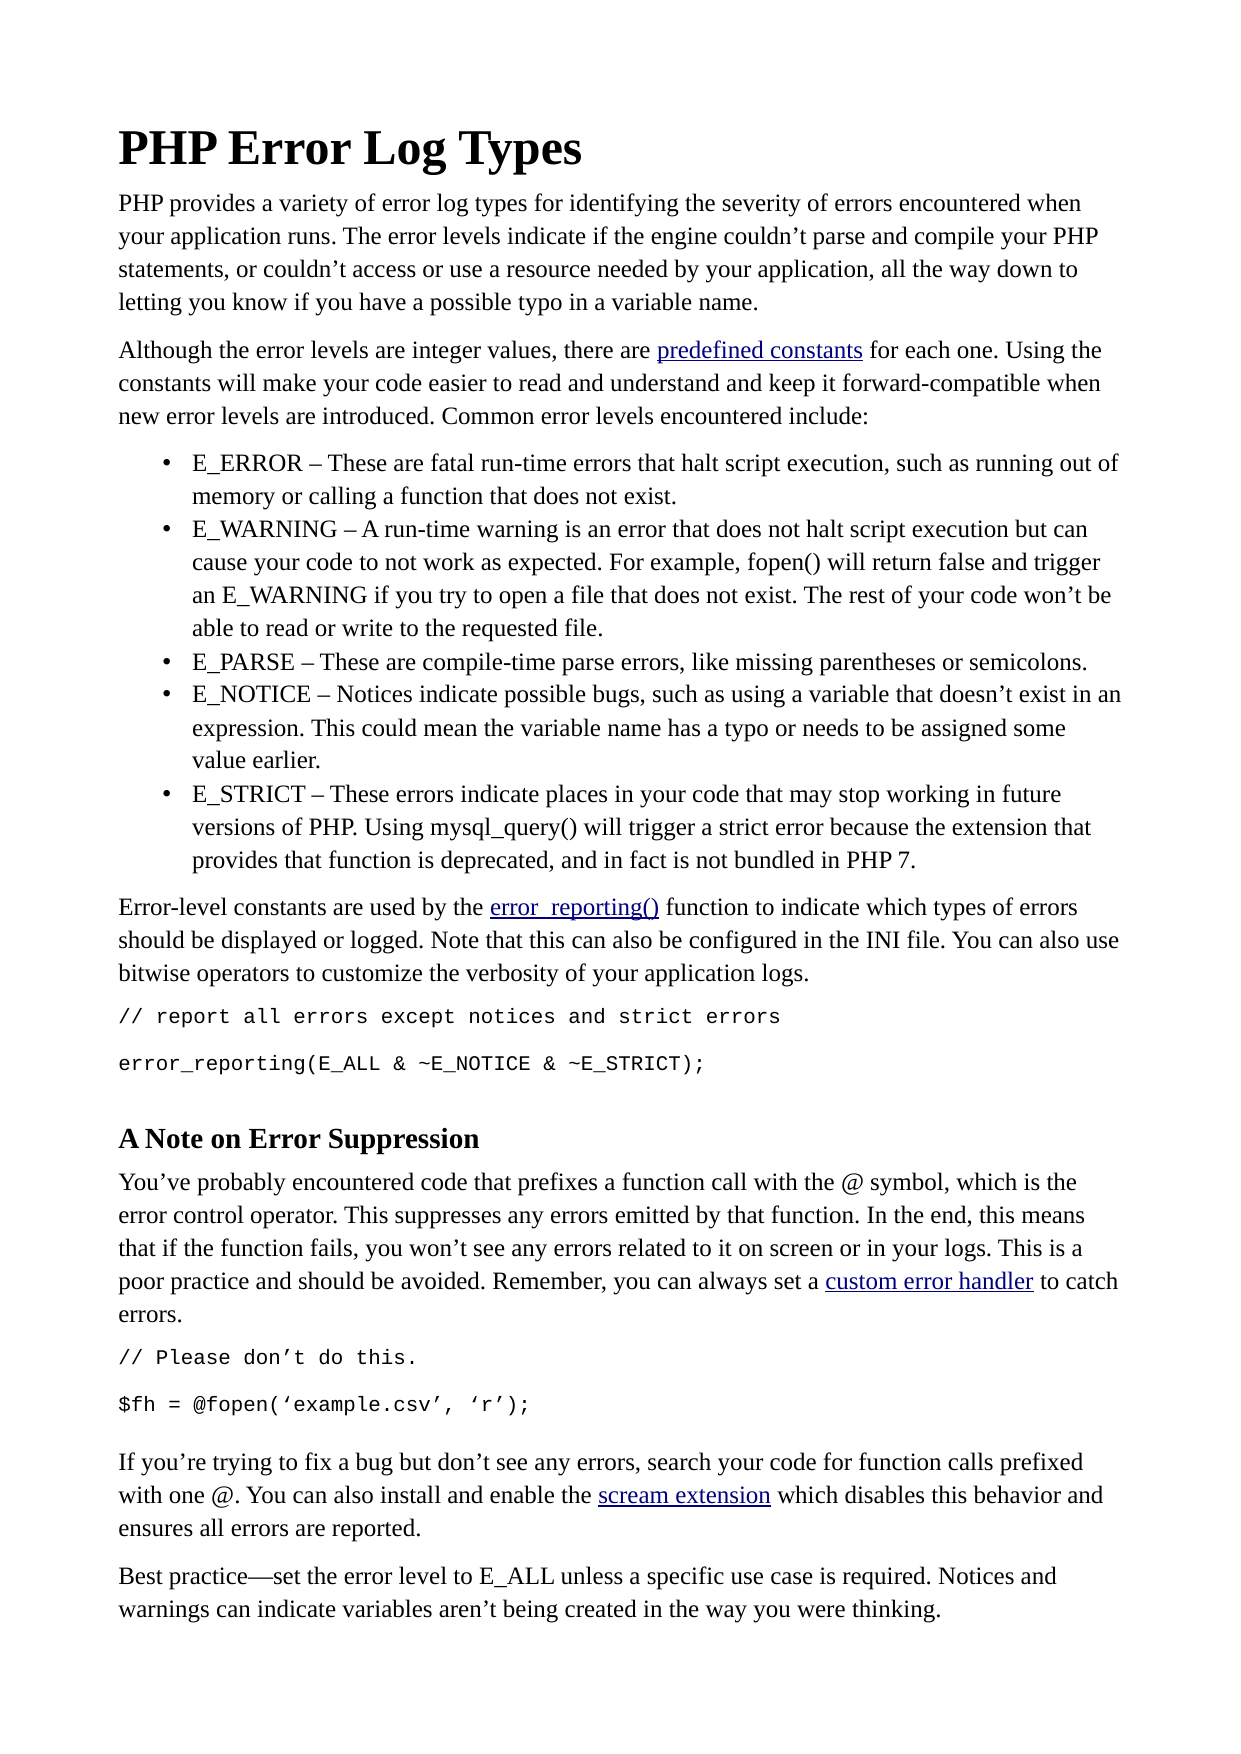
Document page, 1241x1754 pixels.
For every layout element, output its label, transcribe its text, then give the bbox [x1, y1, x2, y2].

text Best practice—set the error level to E_ALL unless a specific use case is required. Notices and warnings can indicate variables aren’t being created in the way you were thinking. [118, 1561, 1122, 1622]
text // report all errors except notices and strict errors [118, 1006, 1122, 1029]
list E_ERROR – These are fatal run-time errors that halt script execution, such as running out of memory or calling a function that does not exist. [162, 448, 1122, 510]
text // Please don’t do this. [118, 1347, 1122, 1370]
list E_WARNING – A run-time warning is an error that does not halt script execution but can cause your code to not work as expected. For example, fopen() will return false and trigger an E_WARNING if you try to open a file that does not exist. The rest of your code won’t be able to read or write to the requested file. [162, 514, 1122, 642]
subtitle PHP Error Log Types [118, 118, 1122, 176]
text If you’re trying to fix a bug but don’t see any errors, search your code for function calls prefixed with one @. You can also install and enable the scream extension which disables this behavior and ensures all errors are reported. [118, 1447, 1122, 1542]
list E_NOTICE – Notices indicate possible bugs, such as using a variable that doesn’t exist in an expression. This could mean the variable name has a typo or needs to be assigned some value earlier. [162, 679, 1122, 774]
text Error-level constants are used by the error_reporting() function to indicate which types of errors should be displayed or logged. Note that this can also be configured in the INI file. You can also use bitwise operators to customize the verbosity of your application logs. [118, 892, 1122, 987]
text You’ve probably encountered code that prefixes a function call with the @ symbol, which is the error control operator. This suppresses any errors emitted by that function. In the end, this means that if the function fails, you won’t see any errors related to it on screen or in your logs. This is a poor practice and should be avoided. Remember, you can always set a custom error handler to catch errors. [118, 1167, 1122, 1328]
text PHP provides a variety of error log types for identifying the severity of errors encountered when your application runs. The error levels indicate if the engine couldn’t parse and compile your PHP statements, or couldn’t access or use a resource needed by your application, all the way down to letting you know if you have a possible typo in a variable name. [118, 188, 1122, 316]
subtitle A Note on Error Suppression [118, 1121, 1122, 1154]
text error_reporting(E_ALL & ~E_NOTICE & ~E_STRICT); [118, 1053, 1122, 1077]
list E_PARSE – These are compile-time parse errors, like missing parentheses or semicolons. [162, 647, 1122, 675]
text $fh = @fopen(‘example.csv’, ‘r’); [118, 1394, 1122, 1418]
text Although the error levels are integer values, there are predefined constants for each one. Using the constants will make your code easier to read and understand and keep it forward-compatible when new error levels are introduced. Common error levels encountered include: [118, 335, 1122, 429]
list E_STRICT – These errors indicate places in your code that may stop working in future versions of PHP. Using mysql_query() will trigger a strict error because the extension that provides that function is deprecated, and in fact is not bundled in PHP 7. [162, 779, 1122, 873]
